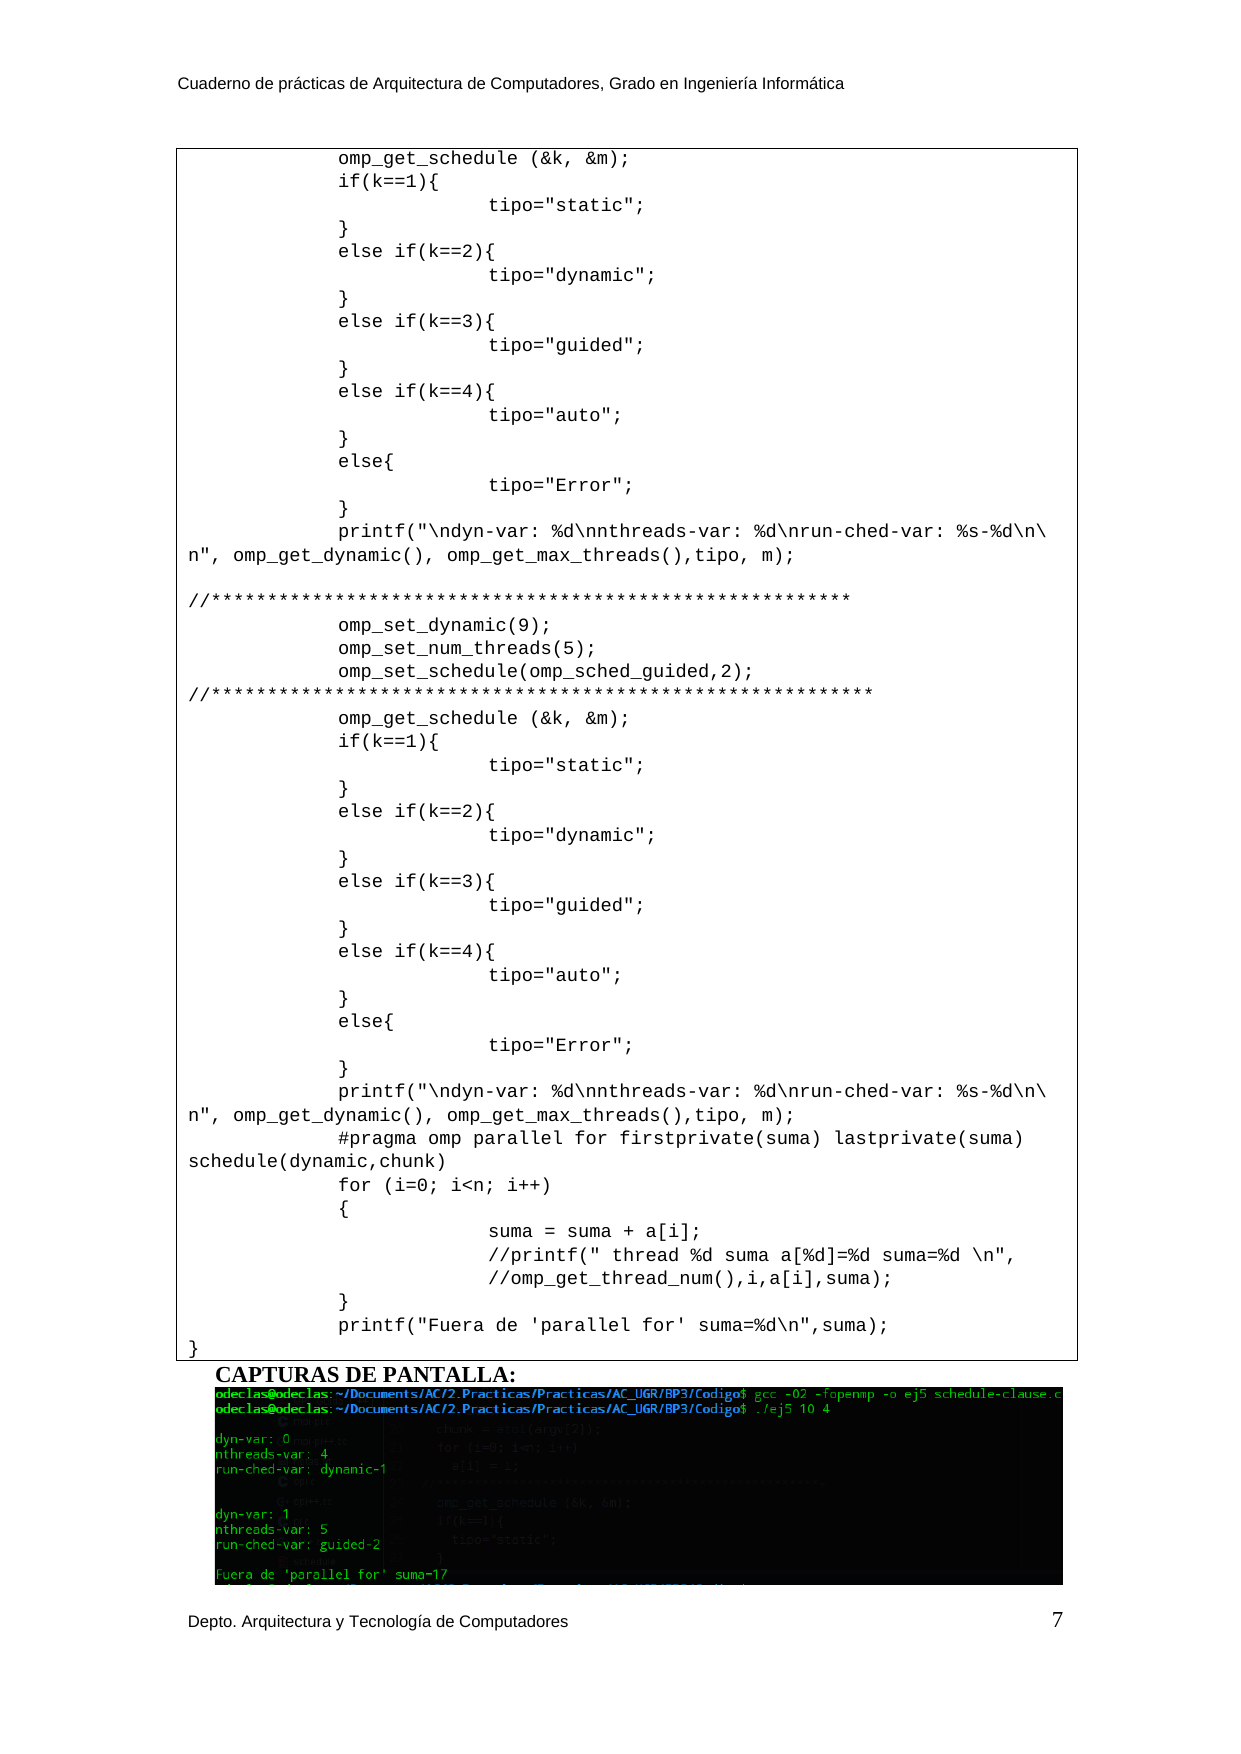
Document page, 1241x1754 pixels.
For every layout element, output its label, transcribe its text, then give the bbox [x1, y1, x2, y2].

text CAPTURAS DE PANTALLA: [215, 1361, 1063, 1387]
picture [214, 1387, 1063, 1585]
table_header omp_get_schedule (&k, &m); if(k==1){ tipo="static"; } else if(k==2){ tipo="dynamic"; } else if(k==3){ tipo="guided"; } else if(k==4){ tipo="auto"; } else{ tipo="Error"; } printf("\ndyn-var: %d\nnthreads-var: %d\nrun-ched-var: %s-%d\n\n", omp_get_dynamic(), omp_get_max_threads(),tipo, m); //********************************************************* omp_set_dynamic(9); omp_set_num_threads(5); omp_set_schedule(omp_sched_guided,2); //*********************************************************** omp_get_schedule (&k, &m); if(k==1){ tipo="static"; } else if(k==2){ tipo="dynamic"; } else if(k==3){ tipo="guided"; } else if(k==4){ tipo="auto"; } else{ tipo="Error"; } printf("\ndyn-var: %d\nnthreads-var: %d\nrun-ched-var: %s-%d\n\n", omp_get_dynamic(), omp_get_max_threads(),tipo, m); #pragma omp parallel for firstprivate(suma) lastprivate(suma) schedule(dynamic,chunk) for (i=0; i<n; i++) { suma = suma + a[i]; //printf(" thread %d suma a[%d]=%d suma=%d \n", //omp_get_thread_num(),i,a[i],suma); } printf("Fuera de 'parallel for' suma=%d\n",suma); } [177, 149, 1077, 1360]
